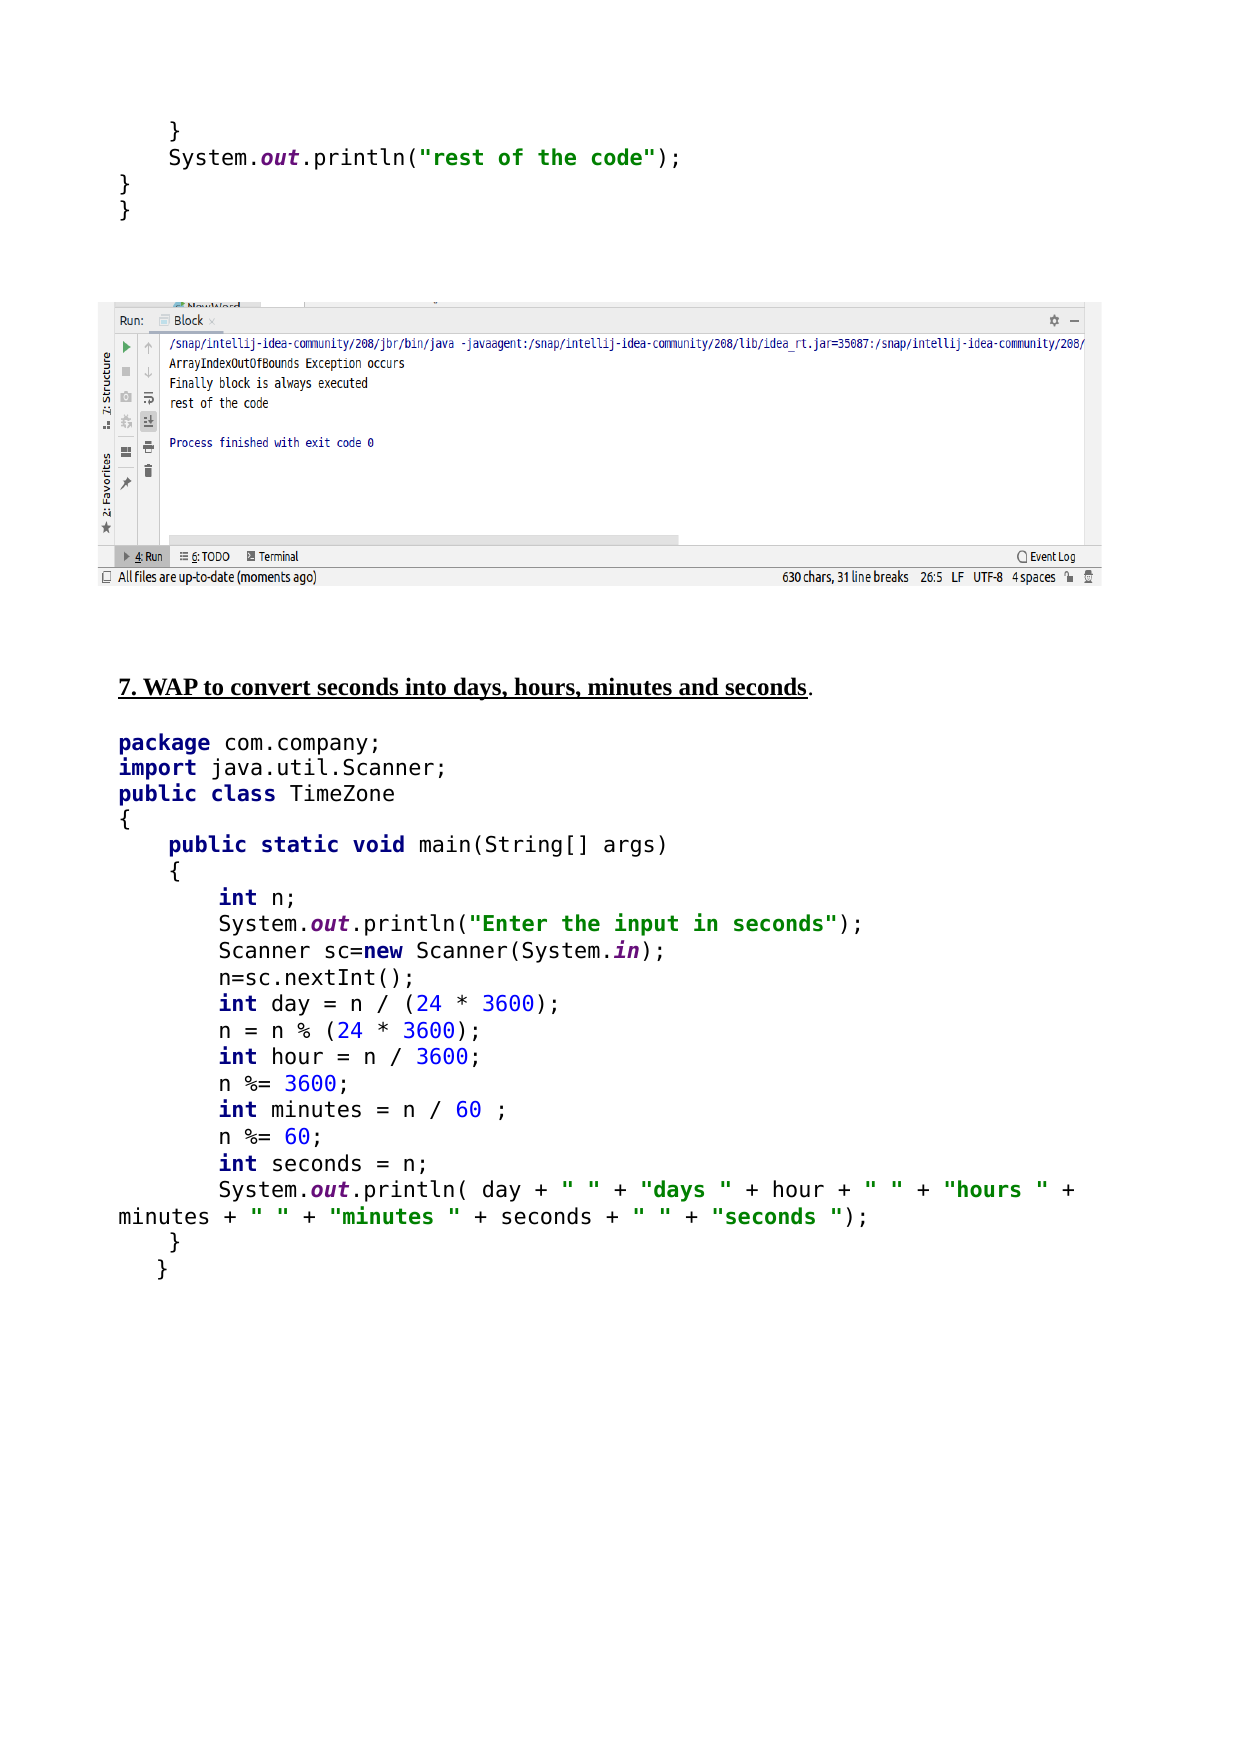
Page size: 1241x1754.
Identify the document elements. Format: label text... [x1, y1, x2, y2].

text System.out.println("rest of the code"); [118, 145, 1122, 171]
text int minutes = n / 60 ; [118, 1097, 1122, 1124]
text 7. WAP to convert seconds into days, hours, minutes and seconds. [118, 672, 1122, 701]
text n=sc.nextInt(); [118, 965, 1122, 991]
text } [118, 118, 1122, 145]
text public static void main(String[] args) [118, 832, 1122, 858]
text package com.company; [118, 730, 1122, 755]
text System.out.println( day + " " + "days " + hour + " " + "hours " + minutes + " " + "minutes " + seconds + " " + "seconds "); [118, 1177, 1122, 1229]
text } [118, 1229, 1122, 1256]
text } [118, 1256, 1122, 1282]
text int n; [118, 885, 1122, 912]
text import java.util.Scanner; [118, 755, 1122, 781]
picture [97, 302, 1102, 586]
text } [118, 197, 1122, 222]
text { [118, 806, 1122, 832]
text n %= 3600; [118, 1071, 1122, 1097]
text int hour = n / 3600; [118, 1044, 1122, 1071]
text int day = n / (24 * 3600); [118, 991, 1122, 1018]
text n %= 60; [118, 1124, 1122, 1151]
text } [118, 171, 1122, 197]
text { [118, 858, 1122, 885]
text int seconds = n; [118, 1151, 1122, 1177]
text public class TimeZone [118, 781, 1122, 806]
text Scanner sc=new Scanner(System.in); [118, 938, 1122, 965]
text n = n % (24 * 3600); [118, 1018, 1122, 1044]
text System.out.println("Enter the input in seconds"); [118, 912, 1122, 938]
